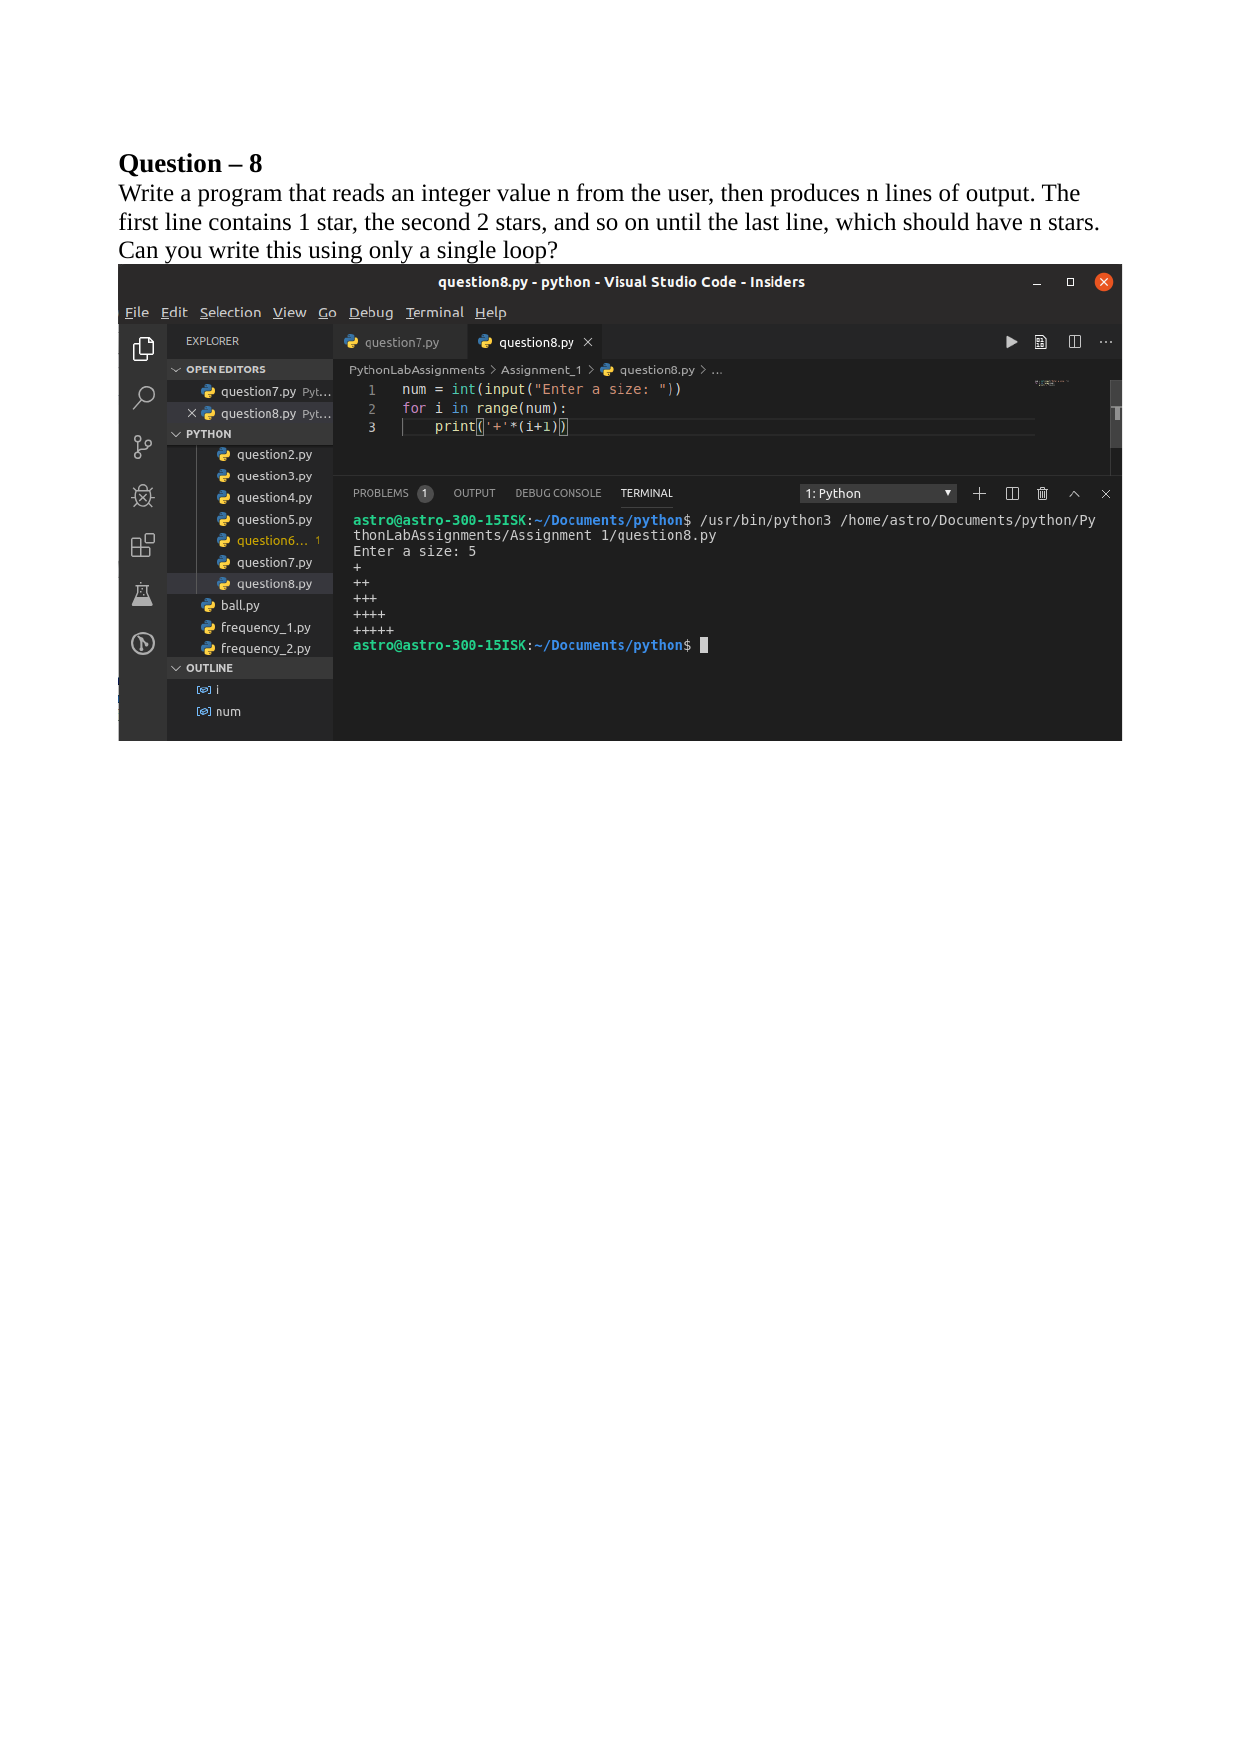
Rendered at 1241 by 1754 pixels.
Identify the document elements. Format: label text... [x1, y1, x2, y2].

text Question – 8 [118, 147, 1122, 178]
text Write a program that reads an integer value n from the user, then produces n lines of output. The first line contains 1 star, the second 2 stars, and so on until the last line, which should have n stars. Can you write this using only a single loop? [118, 178, 1122, 264]
picture [118, 264, 1123, 741]
